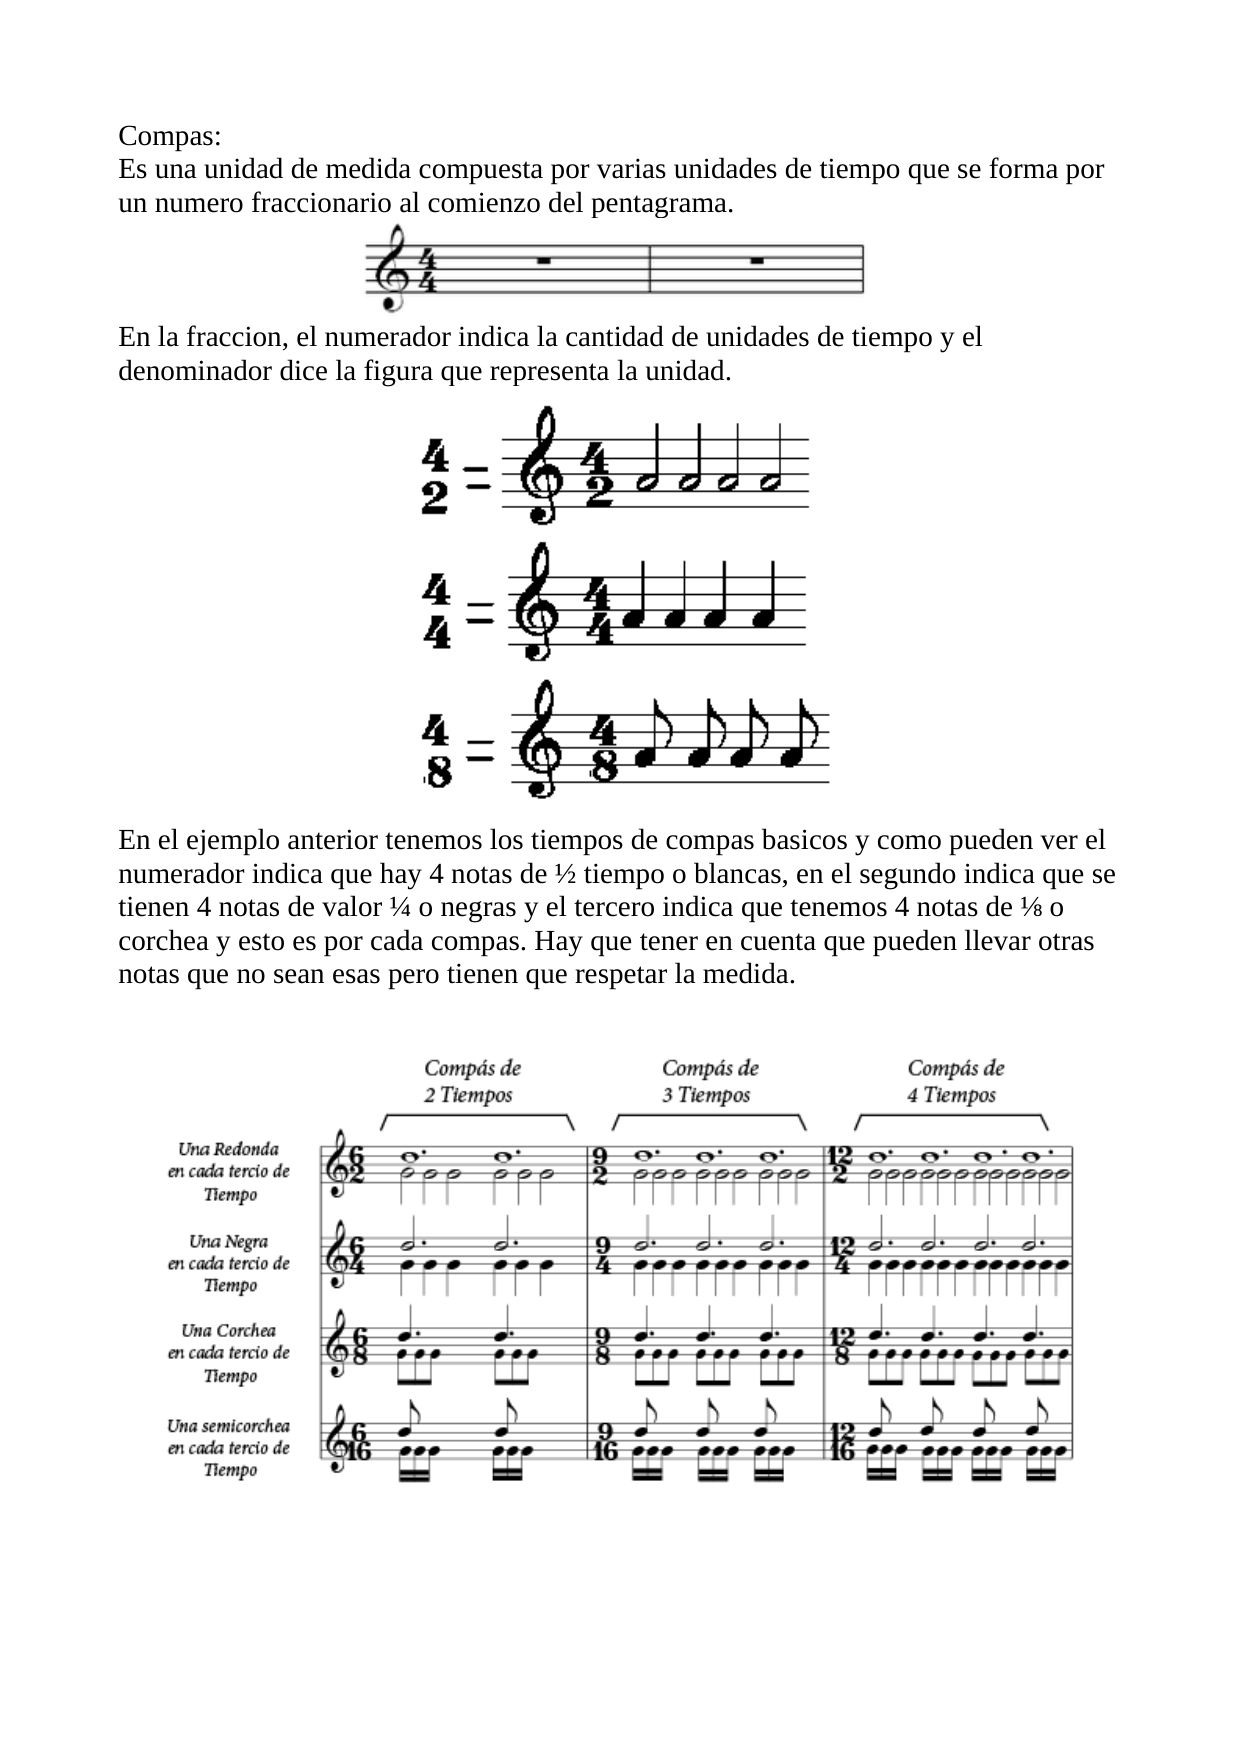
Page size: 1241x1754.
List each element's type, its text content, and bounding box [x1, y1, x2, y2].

text Es una unidad de medida compuesta por varias unidades de tiempo que se forma por un numero fraccionario al comienzo del pentagrama. [118, 152, 1122, 219]
text Compas: [118, 118, 1122, 152]
picture [166, 1057, 1074, 1484]
picture [346, 218, 894, 318]
text En la fraccion, el numerador indica la cantidad de unidades de tiempo y el denominador dice la figura que representa la unidad. [118, 319, 1122, 386]
text En el ejemplo anterior tenemos los tiempos de compas basicos y como pueden ver el numerador indica que hay 4 notas de ½ tiempo o blancas, en el segundo indica que se tienen 4 notas de valor ¼ o negras y el tercero indica que tenemos 4 notas de ⅛ o corchea y esto es por cada compas. Hay que tener en cuenta que pueden llevar otras notas que no sean esas pero tienen que respetar la medida. [118, 822, 1122, 990]
picture [402, 386, 839, 813]
